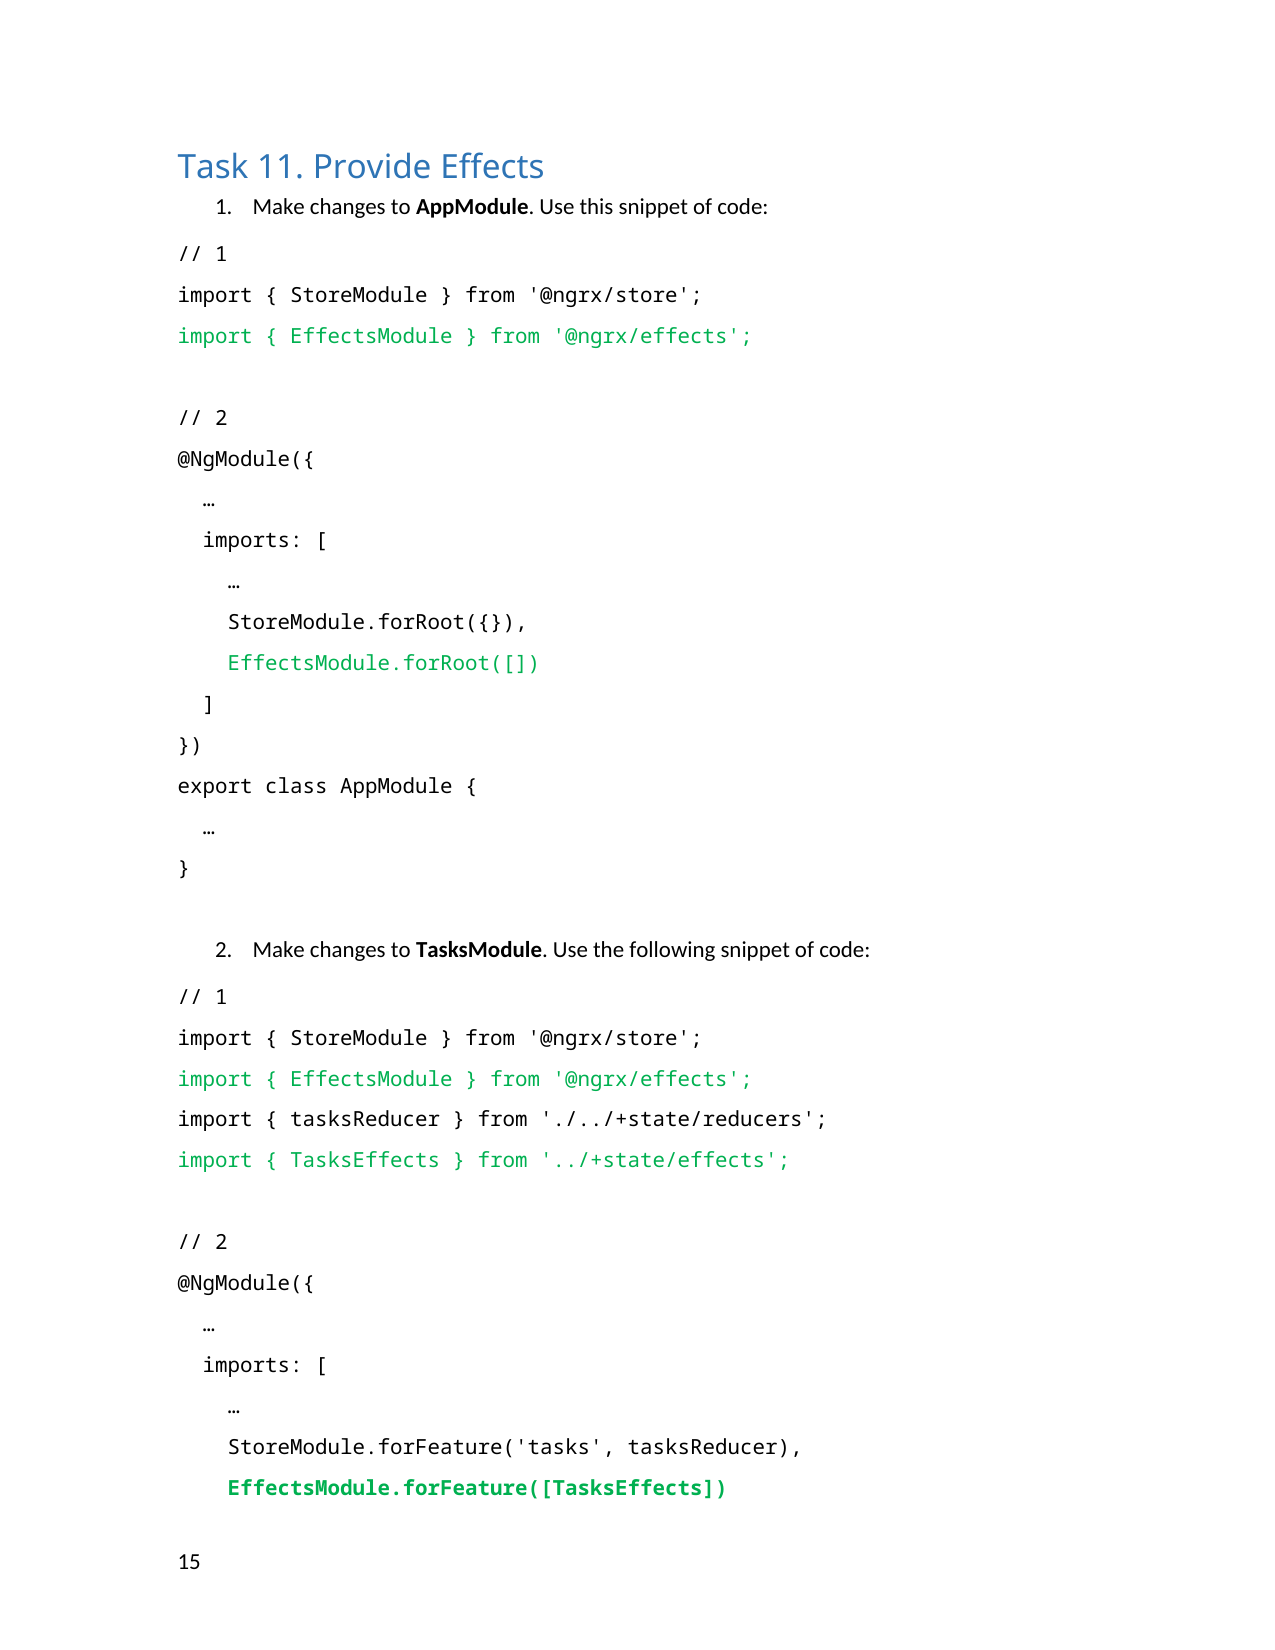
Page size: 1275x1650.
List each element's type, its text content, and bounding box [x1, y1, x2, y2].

text import { tasksReducer } from './../+state/reducers'; [177, 1104, 1186, 1133]
list Make changes to TasksModule. Use the following snippet of code: [215, 935, 1186, 963]
text export class AppModule { [177, 771, 1186, 799]
text @NgModule({ [177, 444, 1186, 472]
text // 1 [177, 239, 1186, 267]
text ] [177, 689, 1186, 718]
text // 2 [177, 403, 1186, 431]
text imports: [ [177, 526, 1186, 554]
text StoreModule.forFeature('tasks', tasksReducer), [177, 1432, 1186, 1461]
text import { StoreModule } from '@ngrx/store'; [177, 1023, 1186, 1051]
text }) [177, 730, 1186, 759]
text import { EffectsModule } from '@ngrx/effects'; [177, 1064, 1186, 1092]
text … [177, 566, 1186, 595]
text import { TasksEffects } from '../+state/effects'; [177, 1146, 1186, 1174]
text EffectsModule.forRoot([]) [177, 648, 1186, 677]
text import { EffectsModule } from '@ngrx/effects'; [177, 321, 1186, 349]
text @NgModule({ [177, 1268, 1186, 1297]
text StoreModule.forRoot({}), [177, 607, 1186, 636]
text … [177, 484, 1186, 513]
text } [177, 853, 1186, 881]
text import { StoreModule } from '@ngrx/store'; [177, 280, 1186, 308]
text … [177, 1391, 1186, 1419]
text EffectsModule.forFeature([TasksEffects]) [177, 1473, 1186, 1501]
text … [177, 812, 1186, 841]
text // 1 [177, 982, 1186, 1010]
subtitle Task 11. Provide Effects [177, 143, 1186, 188]
text // 2 [177, 1227, 1186, 1256]
text … [177, 1309, 1186, 1338]
text imports: [ [177, 1350, 1186, 1379]
list Make changes to AppModule. Use this snippet of code: [215, 192, 1186, 220]
